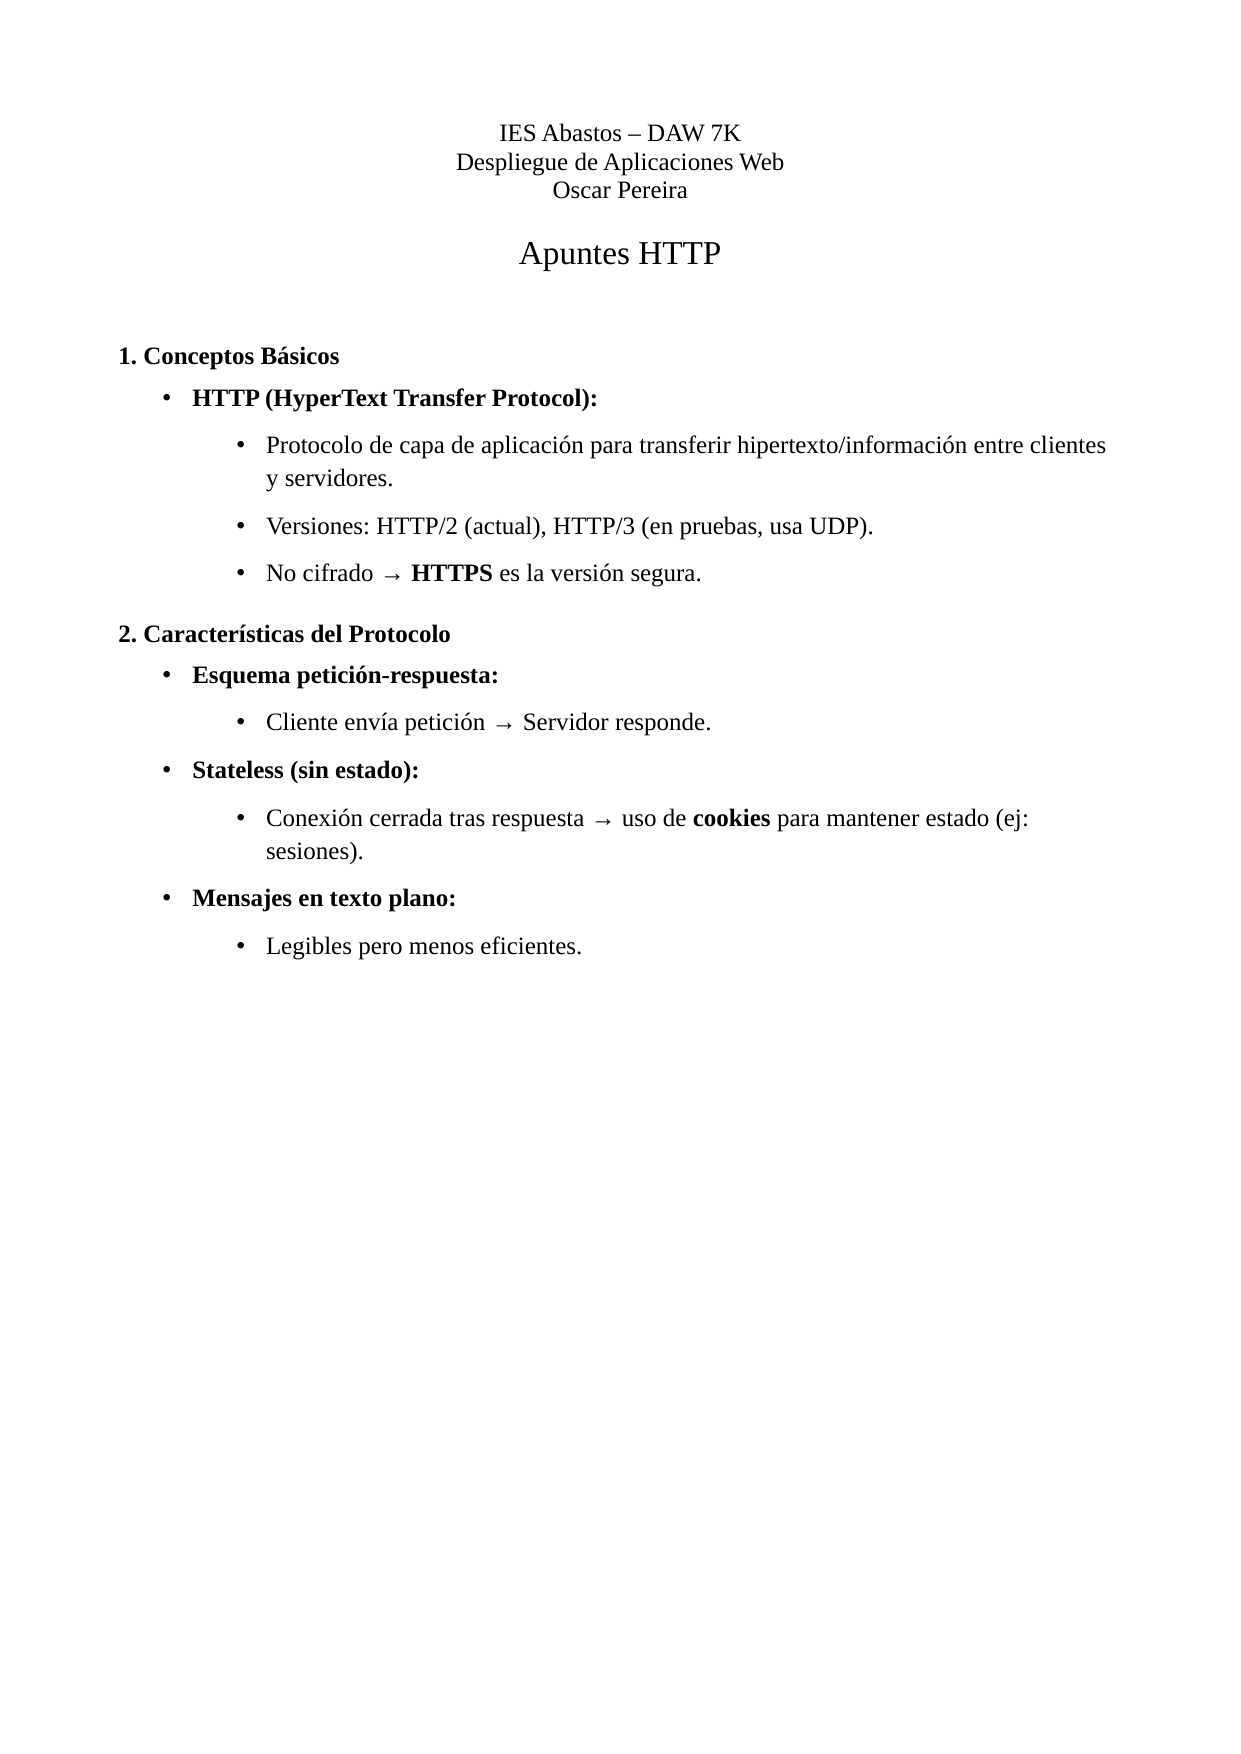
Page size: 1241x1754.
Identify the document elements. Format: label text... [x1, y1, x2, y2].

list Mensajes en texto plano: [162, 883, 1122, 912]
list Versiones: HTTP/2 (actual), HTTP/3 (en pruebas, usa UDP). [236, 511, 1122, 540]
text Oscar Pereira [118, 176, 1122, 204]
list Protocolo de capa de aplicación para transferir hipertexto/información entre clientes y servidores. [236, 430, 1122, 492]
list Esquema petición-respuesta: [162, 660, 1122, 689]
list Stateless (sin estado): [162, 755, 1122, 784]
list Cliente envía petición → Servidor responde. [236, 707, 1122, 736]
list Conexión cerrada tras respuesta → uso de cookies para mantener estado (ej: sesiones). [236, 803, 1122, 864]
subtitle 2. Características del Protocolo [118, 619, 1122, 647]
list HTTP (HyperText Transfer Protocol): [162, 383, 1122, 411]
text IES Abastos – DAW 7K [118, 118, 1122, 147]
text Despliegue de Aplicaciones Web [118, 147, 1122, 176]
subtitle 1. Conceptos Básicos [118, 341, 1122, 370]
list Legibles pero menos eficientes. [236, 931, 1122, 960]
list No cifrado → HTTPS es la versión segura. [236, 558, 1122, 587]
text Apuntes HTTP [118, 233, 1122, 271]
